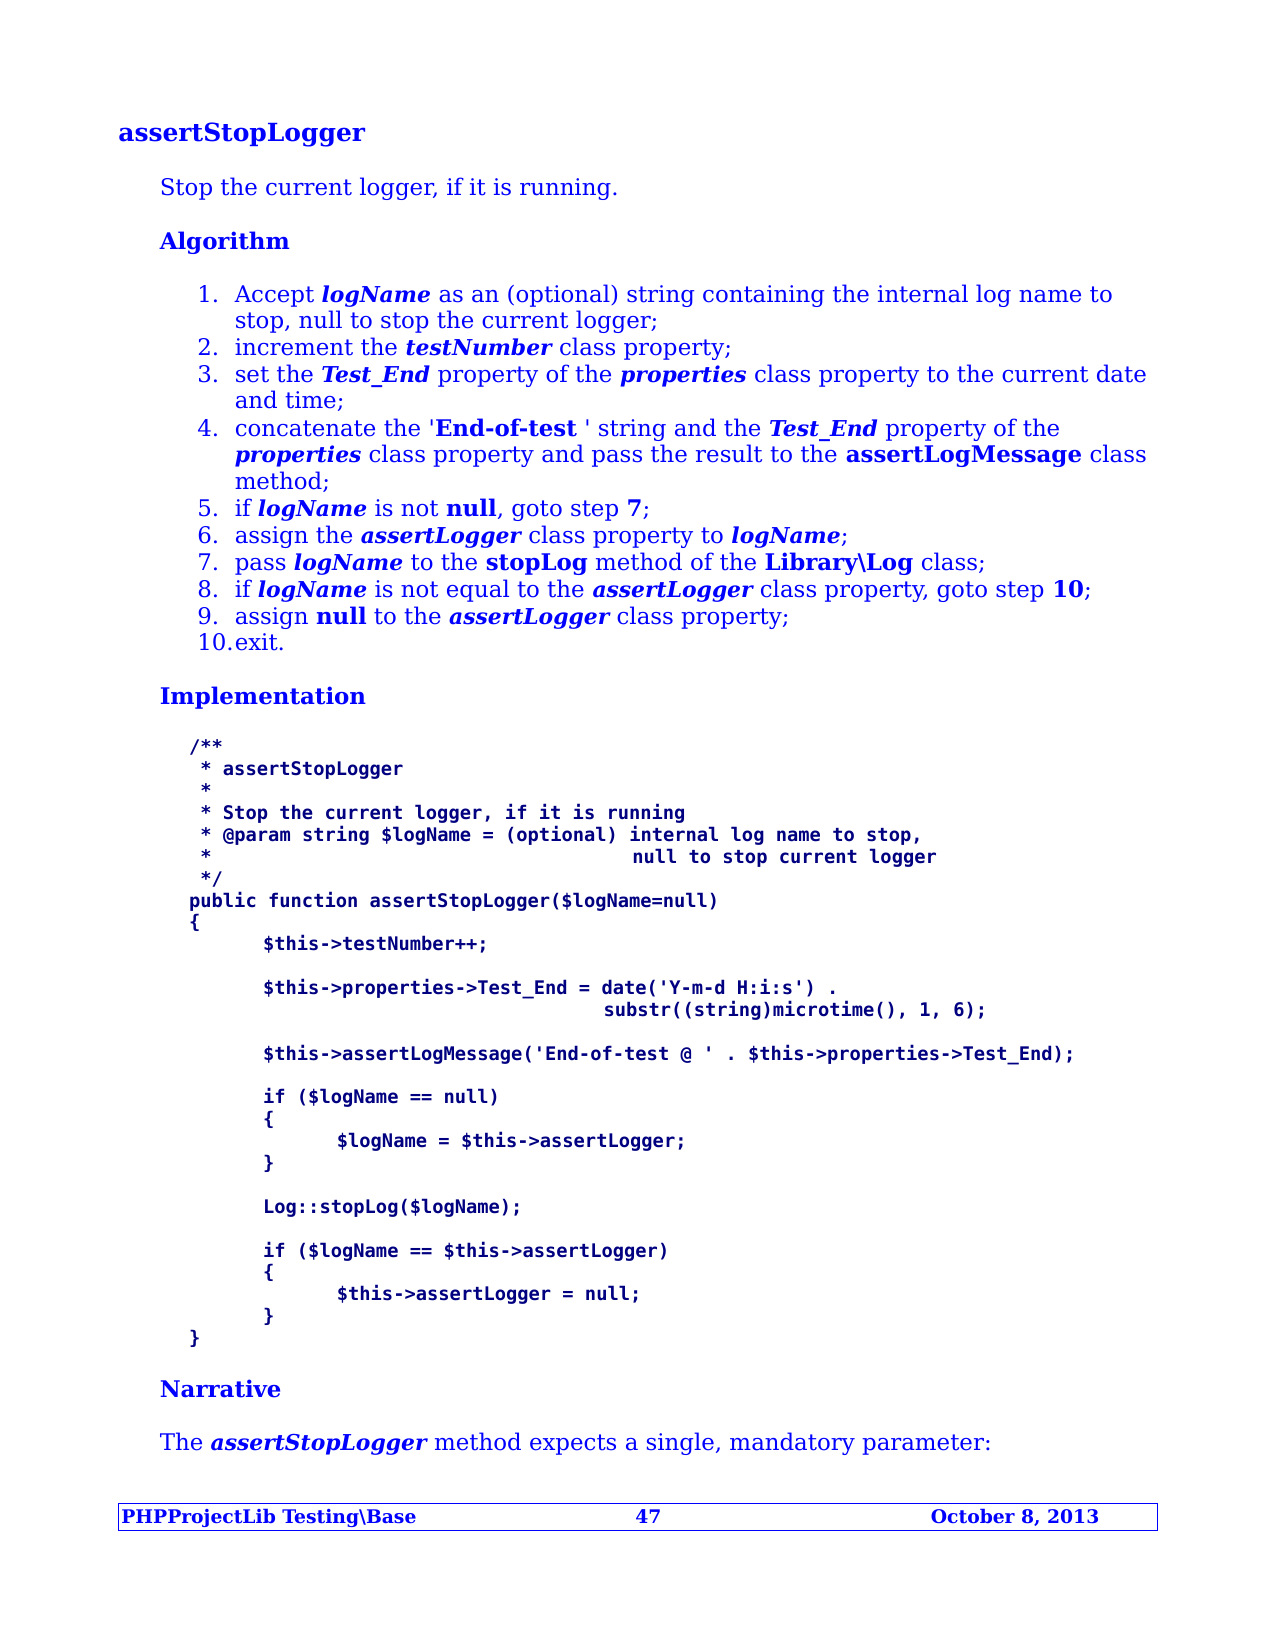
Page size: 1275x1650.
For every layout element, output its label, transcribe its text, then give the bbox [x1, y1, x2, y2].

text Stop the current logger, if it is running. [159, 174, 1157, 201]
list if logName is not null, goto step 7; [197, 495, 1157, 522]
list */ [189, 868, 1157, 889]
list assign the assertLogger class property to logName; [197, 522, 1157, 549]
list set the Test_End property of the properties class property to the current date and time; [197, 361, 1157, 414]
list $this->testNumber++; [189, 933, 1157, 955]
text Algorithm [159, 227, 1157, 254]
list * Stop the current logger, if it is running [189, 802, 1157, 824]
text Implementation [159, 683, 1157, 710]
list pass logName to the stopLog method of the Library\Log class; [197, 549, 1157, 576]
list } [189, 1152, 1157, 1174]
list * assertStopLogger [189, 758, 1157, 780]
list if ($logName == null) [189, 1086, 1157, 1108]
list { [189, 1108, 1157, 1130]
list { [189, 1261, 1157, 1283]
list } [189, 1327, 1157, 1349]
list Accept logName as an (optional) string containing the internal log name to stop, null to stop the current logger; [197, 281, 1157, 334]
list * @param string $logName = (optional) internal log name to stop, [189, 824, 1157, 846]
list $this->assertLogger = null; [189, 1283, 1157, 1305]
text The assertStopLogger method expects a single, mandatory parameter: [159, 1429, 1157, 1456]
list * null to stop current logger [189, 846, 1157, 868]
list increment the testNumber class property; [197, 334, 1157, 361]
list $this->assertLogMessage('End-of-test @ ' . $this->properties->Test_End); [189, 1043, 1157, 1064]
list /** [189, 736, 1157, 758]
list substr((string)microtime(), 1, 6); [189, 999, 1157, 1021]
text Narrative [159, 1376, 1157, 1402]
list public function assertStopLogger($logName=null) [189, 889, 1157, 911]
list Log::stopLog($logName); [189, 1196, 1157, 1218]
list * [189, 780, 1157, 802]
title assertStopLogger [118, 118, 1157, 147]
list if logName is not equal to the assertLogger class property, goto step 10; [197, 576, 1157, 603]
list $this->properties->Test_End = date('Y-m-d H:i:s') . [189, 977, 1157, 999]
list exit. [197, 629, 1157, 656]
list concatenate the 'End-of-test ' string and the Test_End property of the properties class property and pass the result to the assertLogMessage class method; [197, 414, 1157, 495]
list } [189, 1305, 1157, 1327]
list $logName = $this->assertLogger; [189, 1130, 1157, 1152]
list assign null to the assertLogger class property; [197, 603, 1157, 629]
list if ($logName == $this->assertLogger) [189, 1239, 1157, 1261]
list { [189, 911, 1157, 933]
